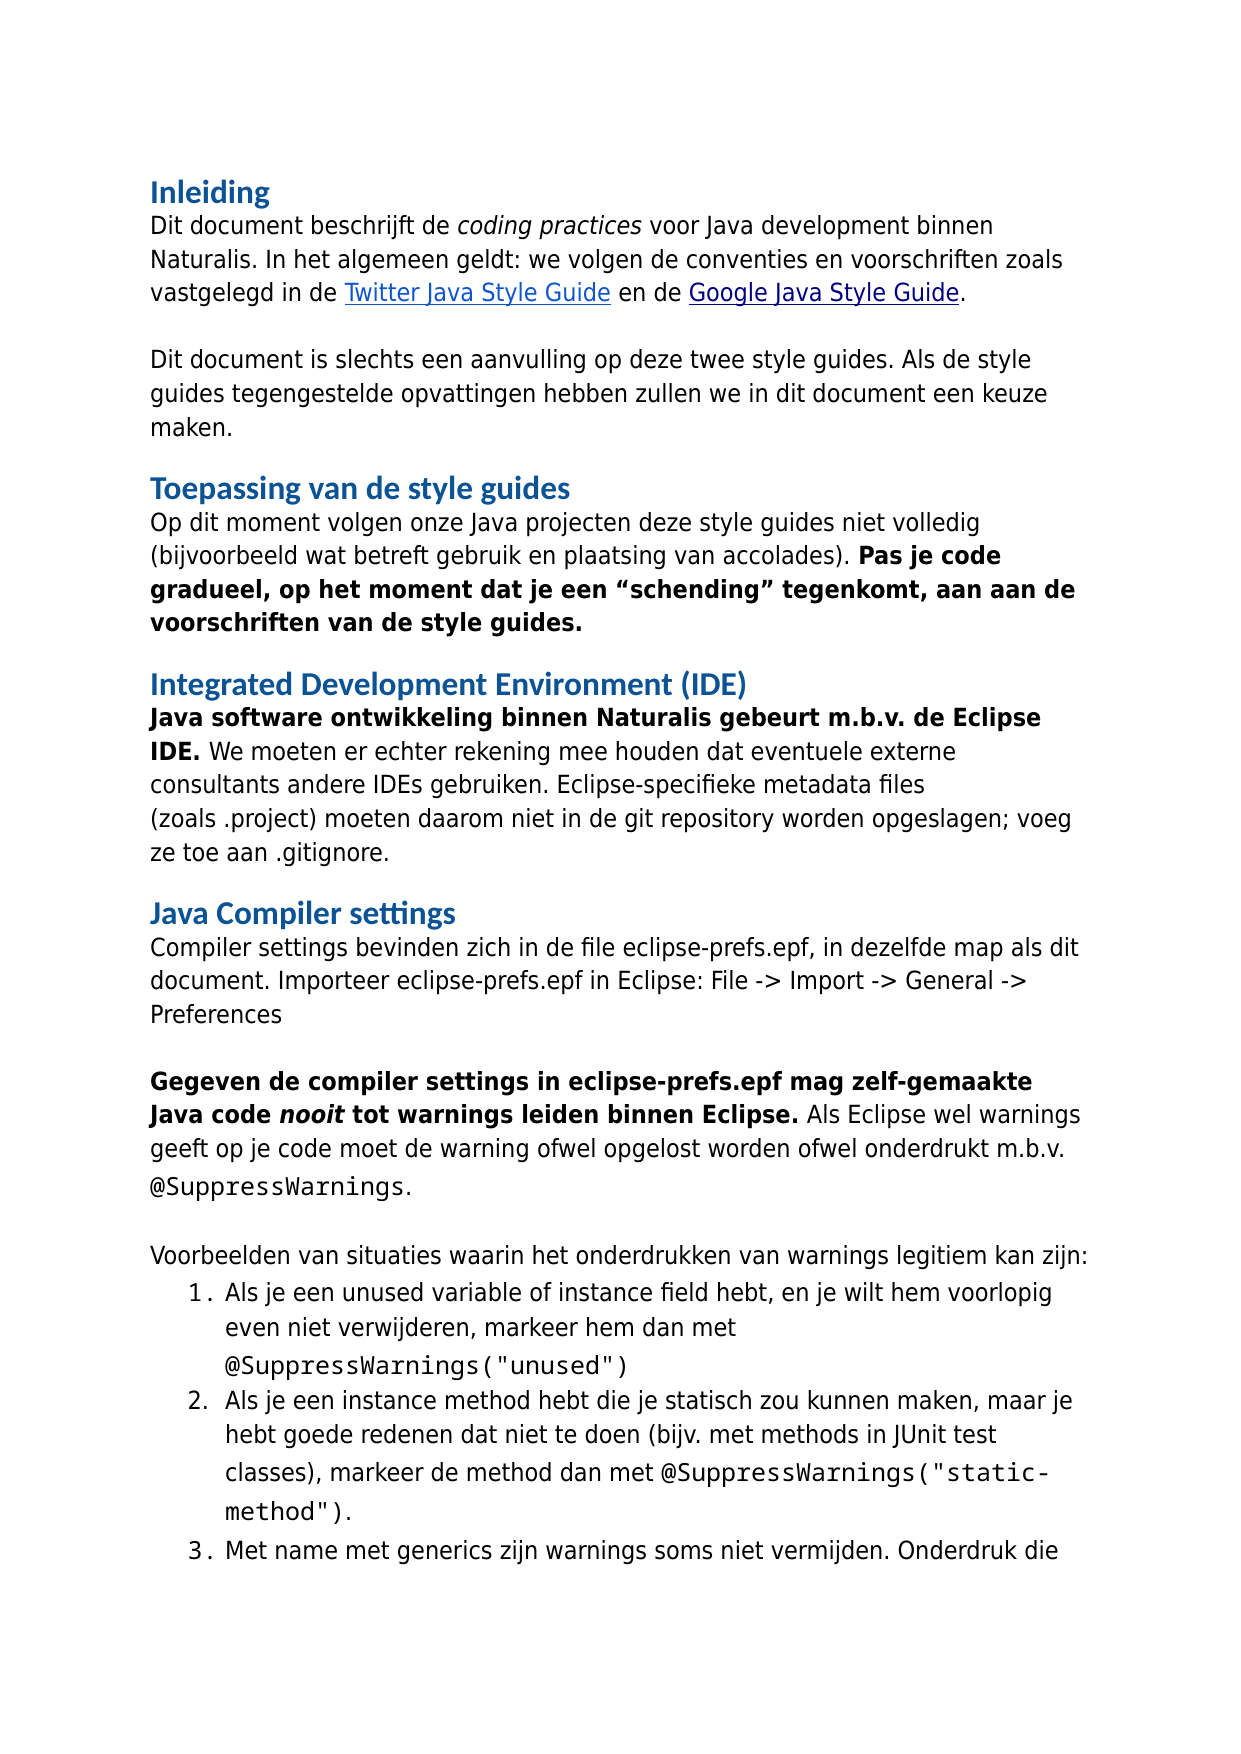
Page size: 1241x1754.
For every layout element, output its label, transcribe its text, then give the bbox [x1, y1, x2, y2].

subtitle Inleiding [150, 171, 1090, 212]
text Dit document is slechts een aanvulling op deze twee style guides. Als de style guides tegengestelde opvattingen hebben zullen we in dit document een keuze maken. [150, 346, 1090, 442]
text Voorbeelden van situaties waarin het onderdrukken van warnings legitiem kan zijn: [150, 1241, 1090, 1270]
text Dit document beschrijft de coding practices voor Java development binnen Naturalis. In het algemeen geldt: we volgen de conventies en voorschriften zoals vastgelegd in de Twitter Java Style Guide en de Google Java Style Guide. [150, 212, 1090, 308]
subtitle Integrated Development Environment (IDE) [150, 663, 1090, 704]
text Op dit moment volgen onze Java projecten deze style guides niet volledig (bijvoorbeeld wat betreft gebruik en plaatsing van accolades). Pas je code gradueel, op het moment dat je een “schending” tegenkomt, aan aan de voorschriften van de style guides. [150, 508, 1090, 638]
text Java software ontwikkeling binnen Naturalis gebeurt m.b.v. de Eclipse IDE. We moeten er echter rekening mee houden dat eventuele externe consultants andere IDEs gebruiken. Eclipse-specifieke metadata files (zoals .project) moeten daarom niet in de git repository worden opgeslagen; voeg ze toe aan .gitignore. [150, 704, 1090, 867]
text Compiler settings bevinden zich in de file eclipse-prefs.epf, in dezelfde map als dit document. Importeer eclipse-prefs.epf in Eclipse: File -> Import -> General -> Preferences [150, 933, 1090, 1029]
subtitle Toepassing van de style guides [150, 467, 1090, 508]
text Gegeven de compiler settings in eclipse-prefs.epf mag zelf-gemaakte Java code nooit tot warnings leiden binnen Eclipse. Als Eclipse wel warnings geeft op je code moet de warning ofwel opgelost worden ofwel onderdrukt m.b.v. @SuppressWarnings. [150, 1067, 1090, 1202]
subtitle Java Compiler settings [150, 892, 1090, 933]
list Als je een unused variable of instance field hebt, en je wilt hem voorlopig even niet verwijderen, markeer hem dan met @SuppressWarnings("unused") [187, 1275, 1090, 1381]
list Als je een instance method hebt die je statisch zou kunnen maken, maar je hebt goede redenen dat niet te doen (bijv. met methods in JUnit test classes), markeer de method dan met @SuppressWarnings("static-method"). [187, 1387, 1090, 1528]
list Met name met generics zijn warnings soms niet vermijden. Onderdruk die [187, 1533, 1090, 1567]
